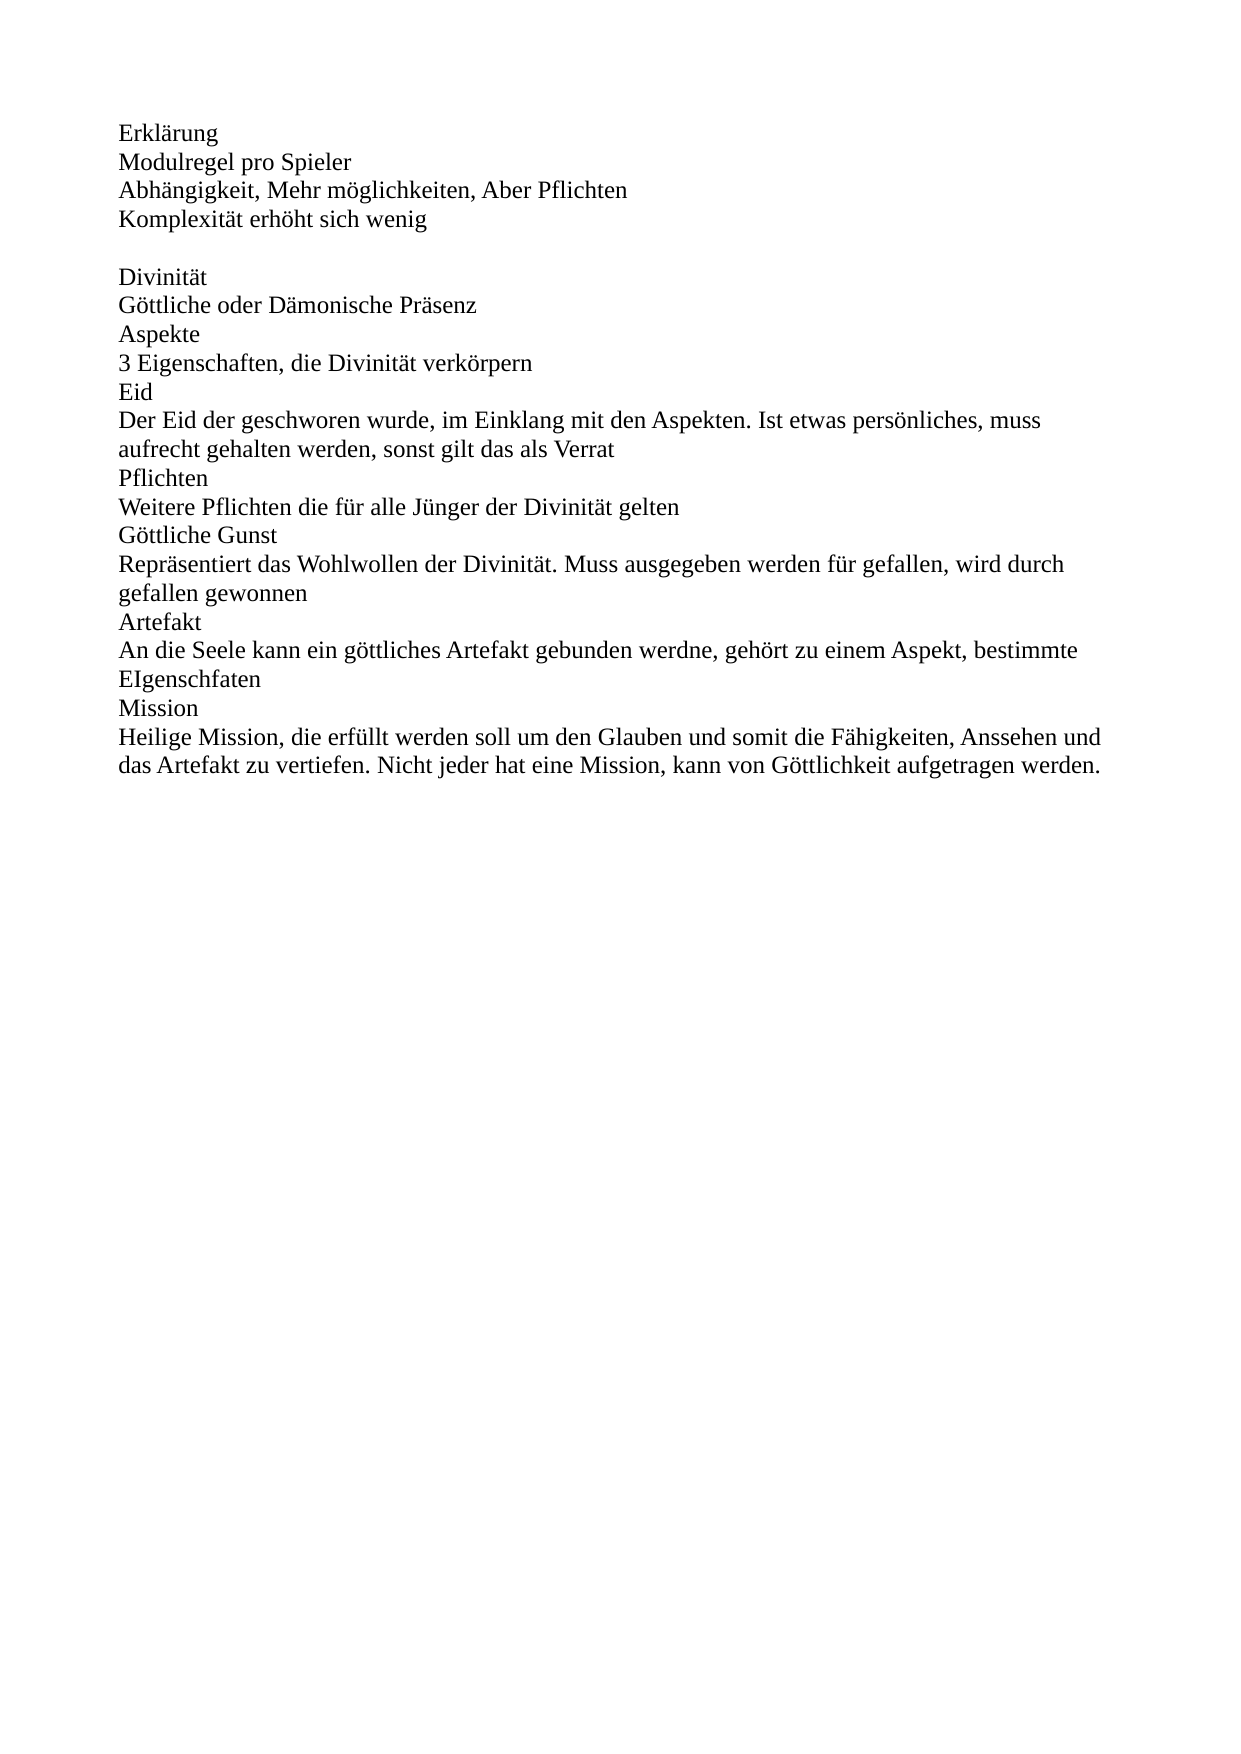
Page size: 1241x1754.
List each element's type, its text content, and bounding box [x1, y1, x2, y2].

text Mission [118, 693, 1122, 722]
text Divinität [118, 262, 1122, 291]
text Eid [118, 377, 1122, 406]
text Göttliche oder Dämonische Präsenz [118, 291, 1122, 319]
text Heilige Mission, die erfüllt werden soll um den Glauben und somit die Fähigkeiten, Anssehen und das Artefakt zu vertiefen. Nicht jeder hat eine Mission, kann von Göttlichkeit aufgetragen werden. [118, 722, 1122, 779]
text 3 Eigenschaften, die Divinität verkörpern [118, 348, 1122, 377]
text Komplexität erhöht sich wenig [118, 204, 1122, 233]
text Repräsentiert das Wohlwollen der Divinität. Muss ausgegeben werden für gefallen, wird durch gefallen gewonnen [118, 549, 1122, 607]
text Pflichten [118, 463, 1122, 492]
text Abhängigkeit, Mehr möglichkeiten, Aber Pflichten [118, 176, 1122, 204]
text Der Eid der geschworen wurde, im Einklang mit den Aspekten. Ist etwas persönliches, muss aufrecht gehalten werden, sonst gilt das als Verrat [118, 406, 1122, 463]
text Weitere Pflichten die für alle Jünger der Divinität gelten [118, 492, 1122, 521]
text Artefakt [118, 607, 1122, 636]
text Aspekte [118, 319, 1122, 348]
text An die Seele kann ein göttliches Artefakt gebunden werdne, gehört zu einem Aspekt, bestimmte EIgenschfaten [118, 636, 1122, 693]
text Erklärung [118, 118, 1122, 147]
text Göttliche Gunst [118, 521, 1122, 549]
text Modulregel pro Spieler [118, 147, 1122, 176]
